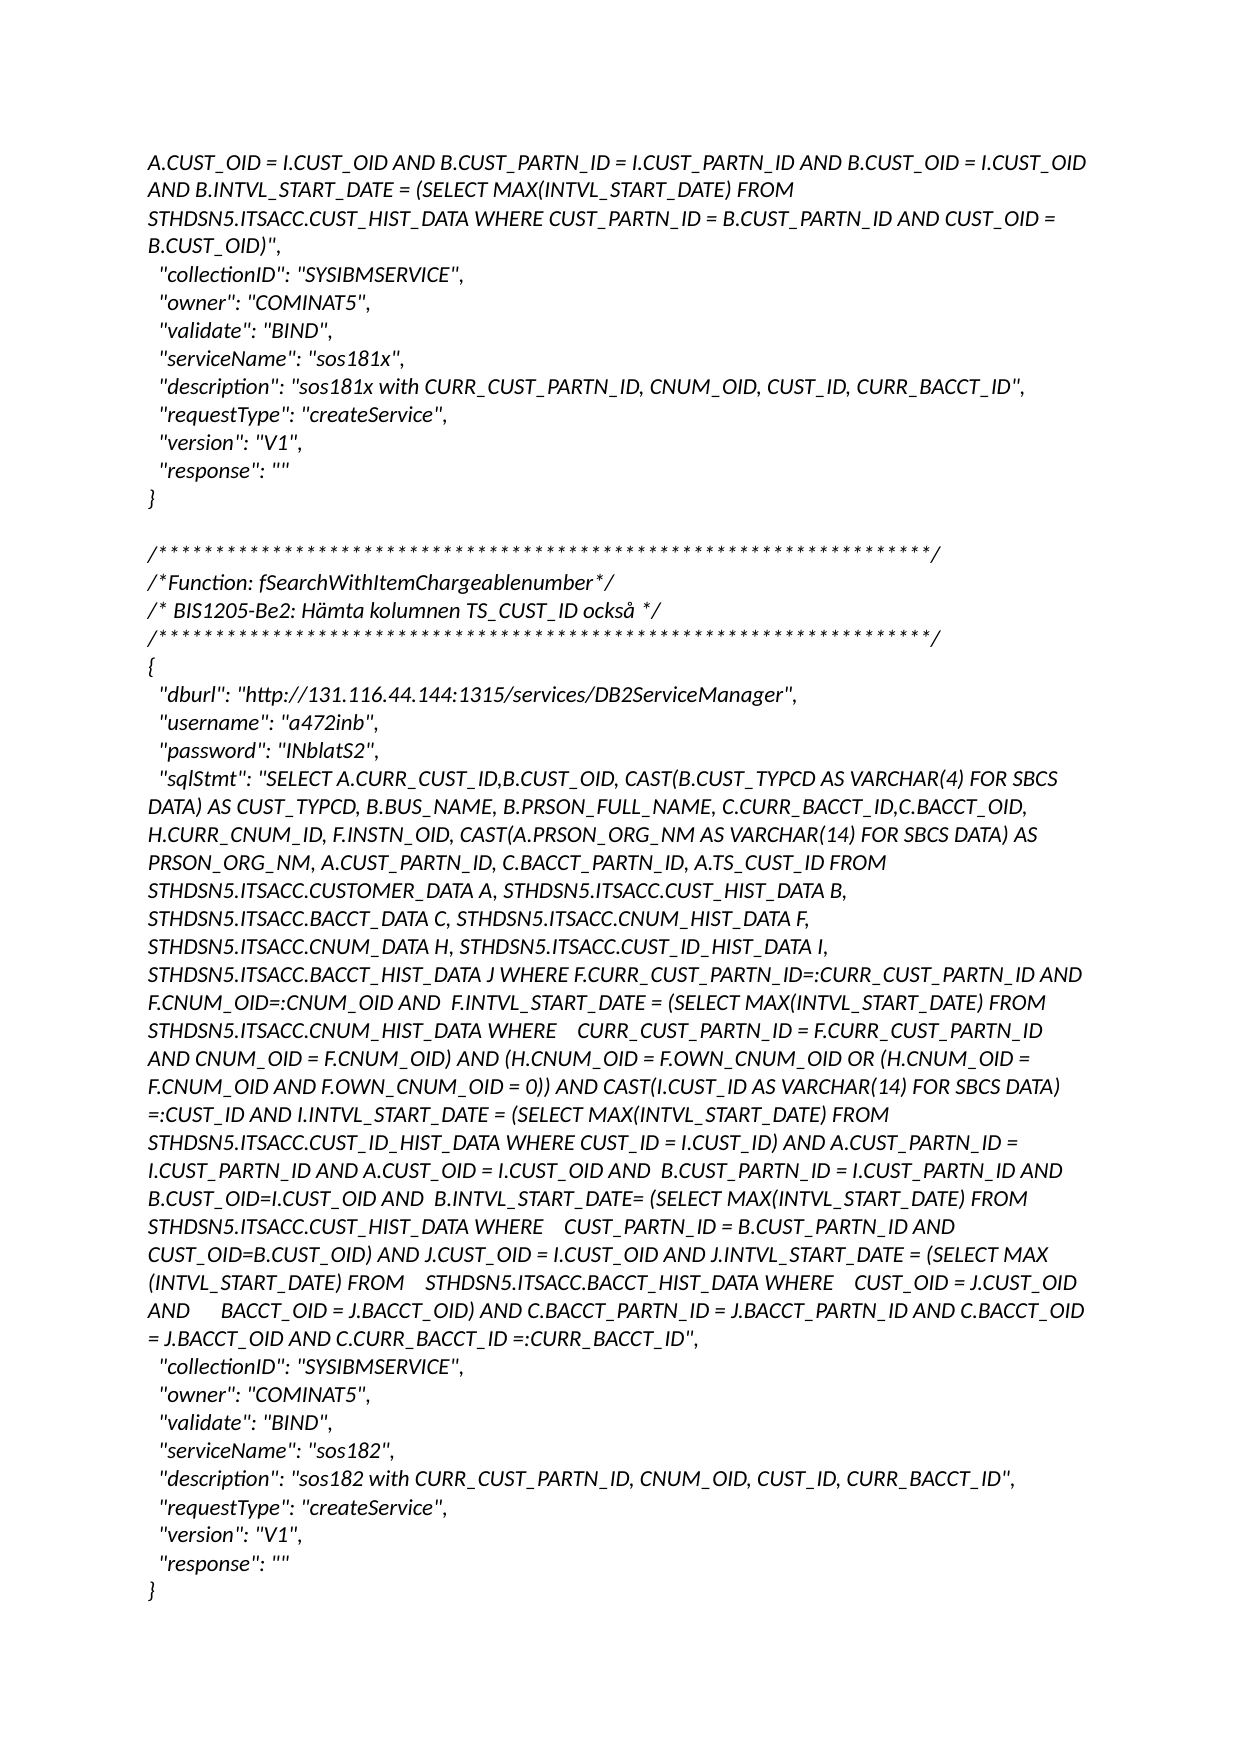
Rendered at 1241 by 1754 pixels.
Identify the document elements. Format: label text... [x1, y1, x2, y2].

text } [148, 1577, 1093, 1605]
text "password": "INblatS2", [148, 736, 1093, 764]
text "validate": "BIND", [148, 1408, 1093, 1437]
text "owner": "COMINAT5", [148, 1381, 1093, 1408]
text { [148, 652, 1093, 680]
text "username": "a472inb", [148, 708, 1093, 736]
text "sqlStmt": "SELECT A.CURR_CUST_ID,B.CUST_OID, CAST(B.CUST_TYPCD AS VARCHAR(4) FOR SBCS DATA) AS CUST_TYPCD, B.BUS_NAME, B.PRSON_FULL_NAME, C.CURR_BACCT_ID,C.BACCT_OID, H.CURR_CNUM_ID, F.INSTN_OID, CAST(A.PRSON_ORG_NM AS VARCHAR(14) FOR SBCS DATA) AS PRSON_ORG_NM, A.CUST_PARTN_ID, C.BACCT_PARTN_ID, A.TS_CUST_ID FROM STHDSN5.ITSACC.CUSTOMER_DATA A, STHDSN5.ITSACC.CUST_HIST_DATA B, STHDSN5.ITSACC.BACCT_DATA C, STHDSN5.ITSACC.CNUM_HIST_DATA F, STHDSN5.ITSACC.CNUM_DATA H, STHDSN5.ITSACC.CUST_ID_HIST_DATA I, STHDSN5.ITSACC.BACCT_HIST_DATA J WHERE F.CURR_CUST_PARTN_ID=:CURR_CUST_PARTN_ID AND F.CNUM_OID=:CNUM_OID AND F.INTVL_START_DATE = (SELECT MAX(INTVL_START_DATE) FROM STHDSN5.ITSACC.CNUM_HIST_DATA WHERE CURR_CUST_PARTN_ID = F.CURR_CUST_PARTN_ID AND CNUM_OID = F.CNUM_OID) AND (H.CNUM_OID = F.OWN_CNUM_OID OR (H.CNUM_OID = F.CNUM_OID AND F.OWN_CNUM_OID = 0)) AND CAST(I.CUST_ID AS VARCHAR(14) FOR SBCS DATA) =:CUST_ID AND I.INTVL_START_DATE = (SELECT MAX(INTVL_START_DATE) FROM STHDSN5.ITSACC.CUST_ID_HIST_DATA WHERE CUST_ID = I.CUST_ID) AND A.CUST_PARTN_ID = I.CUST_PARTN_ID AND A.CUST_OID = I.CUST_OID AND B.CUST_PARTN_ID = I.CUST_PARTN_ID AND B.CUST_OID=I.CUST_OID AND B.INTVL_START_DATE= (SELECT MAX(INTVL_START_DATE) FROM STHDSN5.ITSACC.CUST_HIST_DATA WHERE CUST_PARTN_ID = B.CUST_PARTN_ID AND CUST_OID=B.CUST_OID) AND J.CUST_OID = I.CUST_OID AND J.INTVL_START_DATE = (SELECT MAX (INTVL_START_DATE) FROM STHDSN5.ITSACC.BACCT_HIST_DATA WHERE CUST_OID = J.CUST_OID AND BACCT_OID = J.BACCT_OID) AND C.BACCT_PARTN_ID = J.BACCT_PARTN_ID AND C.BACCT_OID = J.BACCT_OID AND C.CURR_BACCT_ID =:CURR_BACCT_ID", [148, 764, 1093, 1352]
text A.CUST_OID = I.CUST_OID AND B.CUST_PARTN_ID = I.CUST_PARTN_ID AND B.CUST_OID = I.CUST_OID AND B.INTVL_START_DATE = (SELECT MAX(INTVL_START_DATE) FROM STHDSN5.ITSACC.CUST_HIST_DATA WHERE CUST_PARTN_ID = B.CUST_PARTN_ID AND CUST_OID = B.CUST_OID)", [148, 148, 1093, 260]
text /********************************************************************/ [148, 540, 1093, 568]
text "owner": "COMINAT5", [148, 288, 1093, 316]
text "serviceName": "sos182", [148, 1437, 1093, 1464]
text "validate": "BIND", [148, 316, 1093, 344]
text /********************************************************************/ [148, 624, 1093, 652]
text "response": "" [148, 1549, 1093, 1577]
text /* BIS1205-Be2: Hämta kolumnen TS_CUST_ID också */ [148, 596, 1093, 624]
text "requestType": "createService", [148, 400, 1093, 428]
text "description": "sos181x with CURR_CUST_PARTN_ID, CNUM_OID, CUST_ID, CURR_BACCT_ID", [148, 372, 1093, 400]
text "requestType": "createService", [148, 1493, 1093, 1521]
text "response": "" [148, 456, 1093, 484]
text "collectionID": "SYSIBMSERVICE", [148, 260, 1093, 288]
text "serviceName": "sos181x", [148, 344, 1093, 372]
text } [148, 484, 1093, 512]
text "collectionID": "SYSIBMSERVICE", [148, 1352, 1093, 1381]
text /*Function: fSearchWithItemChargeablenumber*/ [148, 568, 1093, 596]
text "version": "V1", [148, 1521, 1093, 1549]
text "dburl": "http://131.116.44.144:1315/services/DB2ServiceManager", [148, 680, 1093, 708]
text "description": "sos182 with CURR_CUST_PARTN_ID, CNUM_OID, CUST_ID, CURR_BACCT_ID", [148, 1464, 1093, 1493]
text "version": "V1", [148, 428, 1093, 456]
